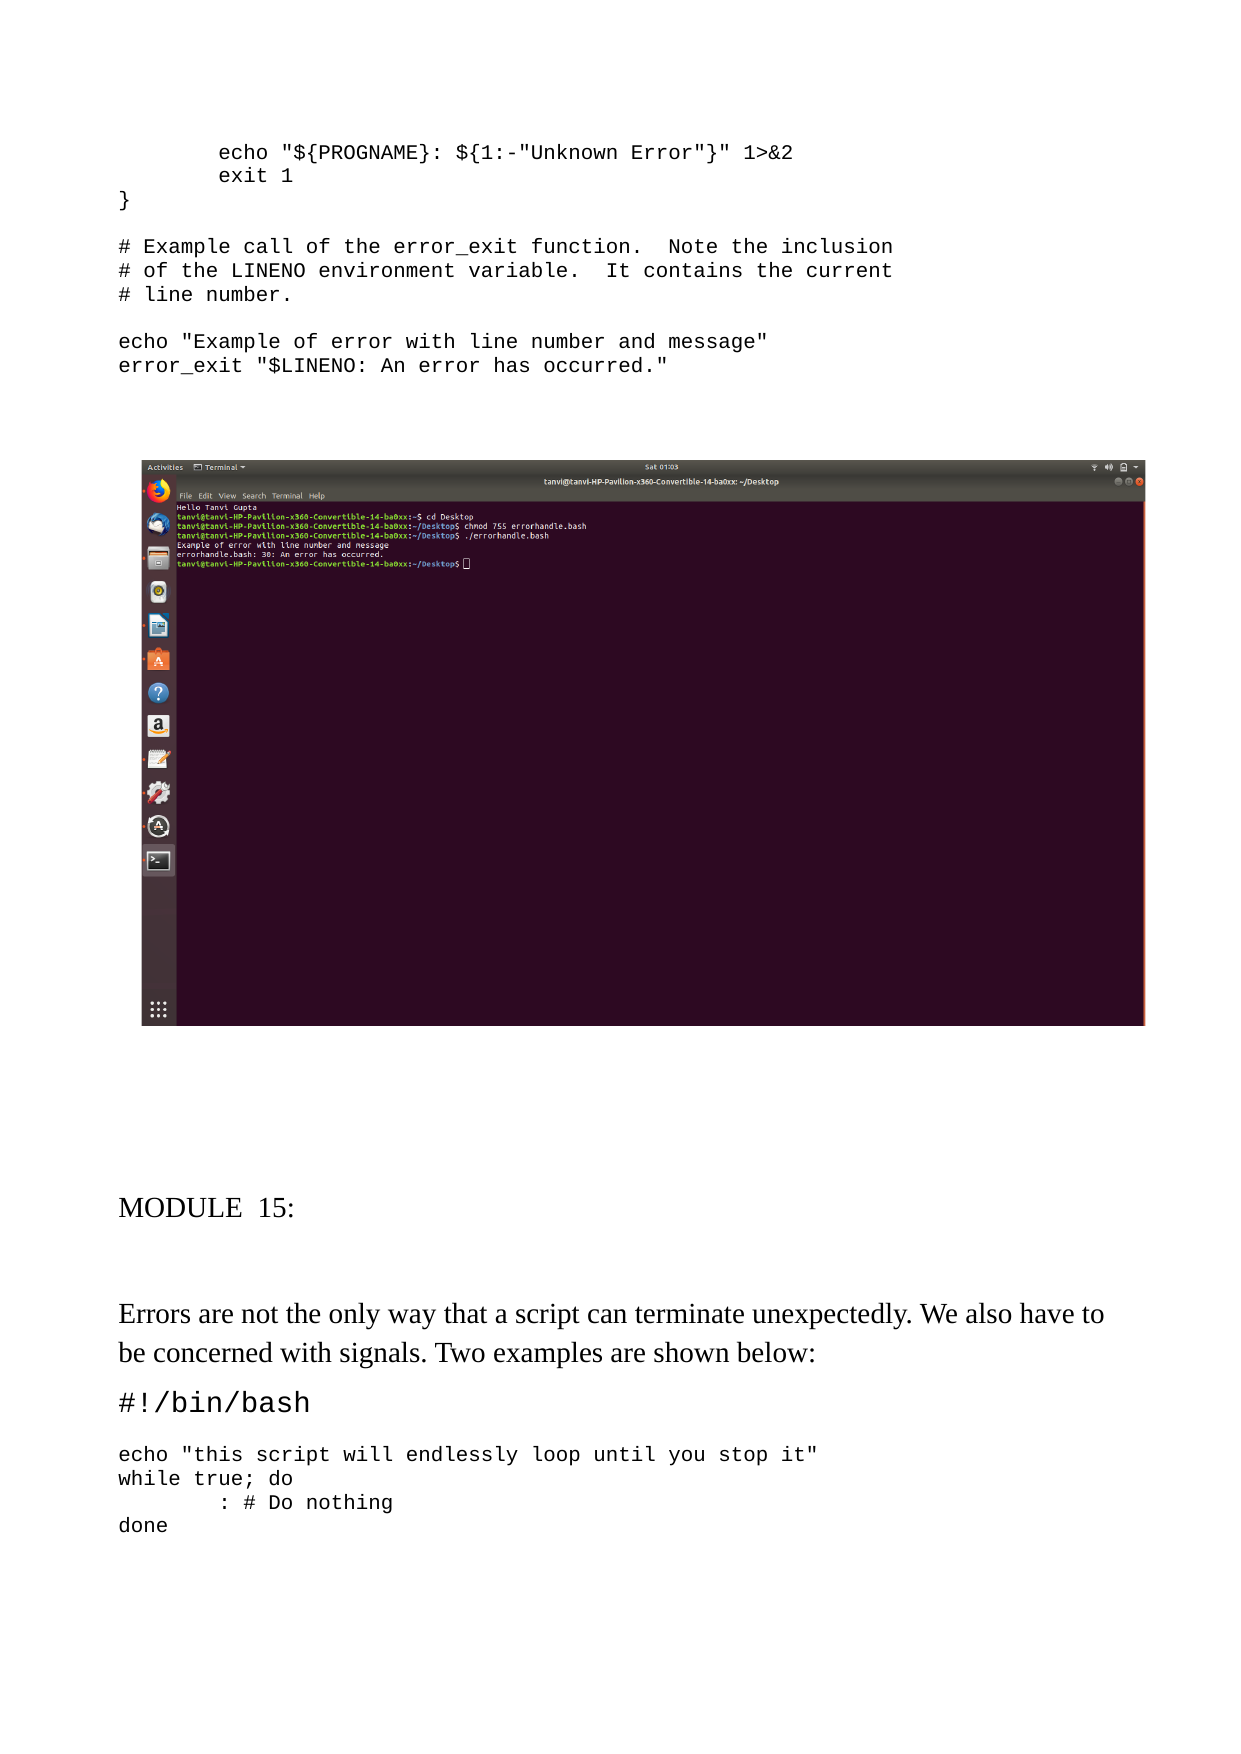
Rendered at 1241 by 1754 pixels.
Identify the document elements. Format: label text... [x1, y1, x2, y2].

text error_exit "$LINENO: An error has occurred." [118, 354, 1122, 378]
text MODULE 15: [118, 1190, 1122, 1223]
text echo "Example of error with line number and message" [118, 331, 1122, 354]
text # Example call of the error_exit function. Note the inclusion [118, 236, 1122, 260]
text # line number. [118, 284, 1122, 307]
text echo "this script will endlessly loop until you stop it" [118, 1444, 1122, 1468]
text exit 1 [118, 165, 1122, 189]
text } [118, 189, 1122, 213]
text echo "${PROGNAME}: ${1:-"Unknown Error"}" 1>&2 [118, 142, 1122, 165]
text done [118, 1515, 1122, 1539]
text #!/bin/bash [118, 1388, 1122, 1421]
text while true; do [118, 1468, 1122, 1492]
picture [141, 460, 1146, 1026]
text # of the LINENO environment variable. It contains the current [118, 260, 1122, 284]
text Errors are not the only way that a script can terminate unexpectedly. We also have to be concerned with signals. Two examples are shown below: [118, 1296, 1122, 1368]
text : # Do nothing [118, 1492, 1122, 1515]
